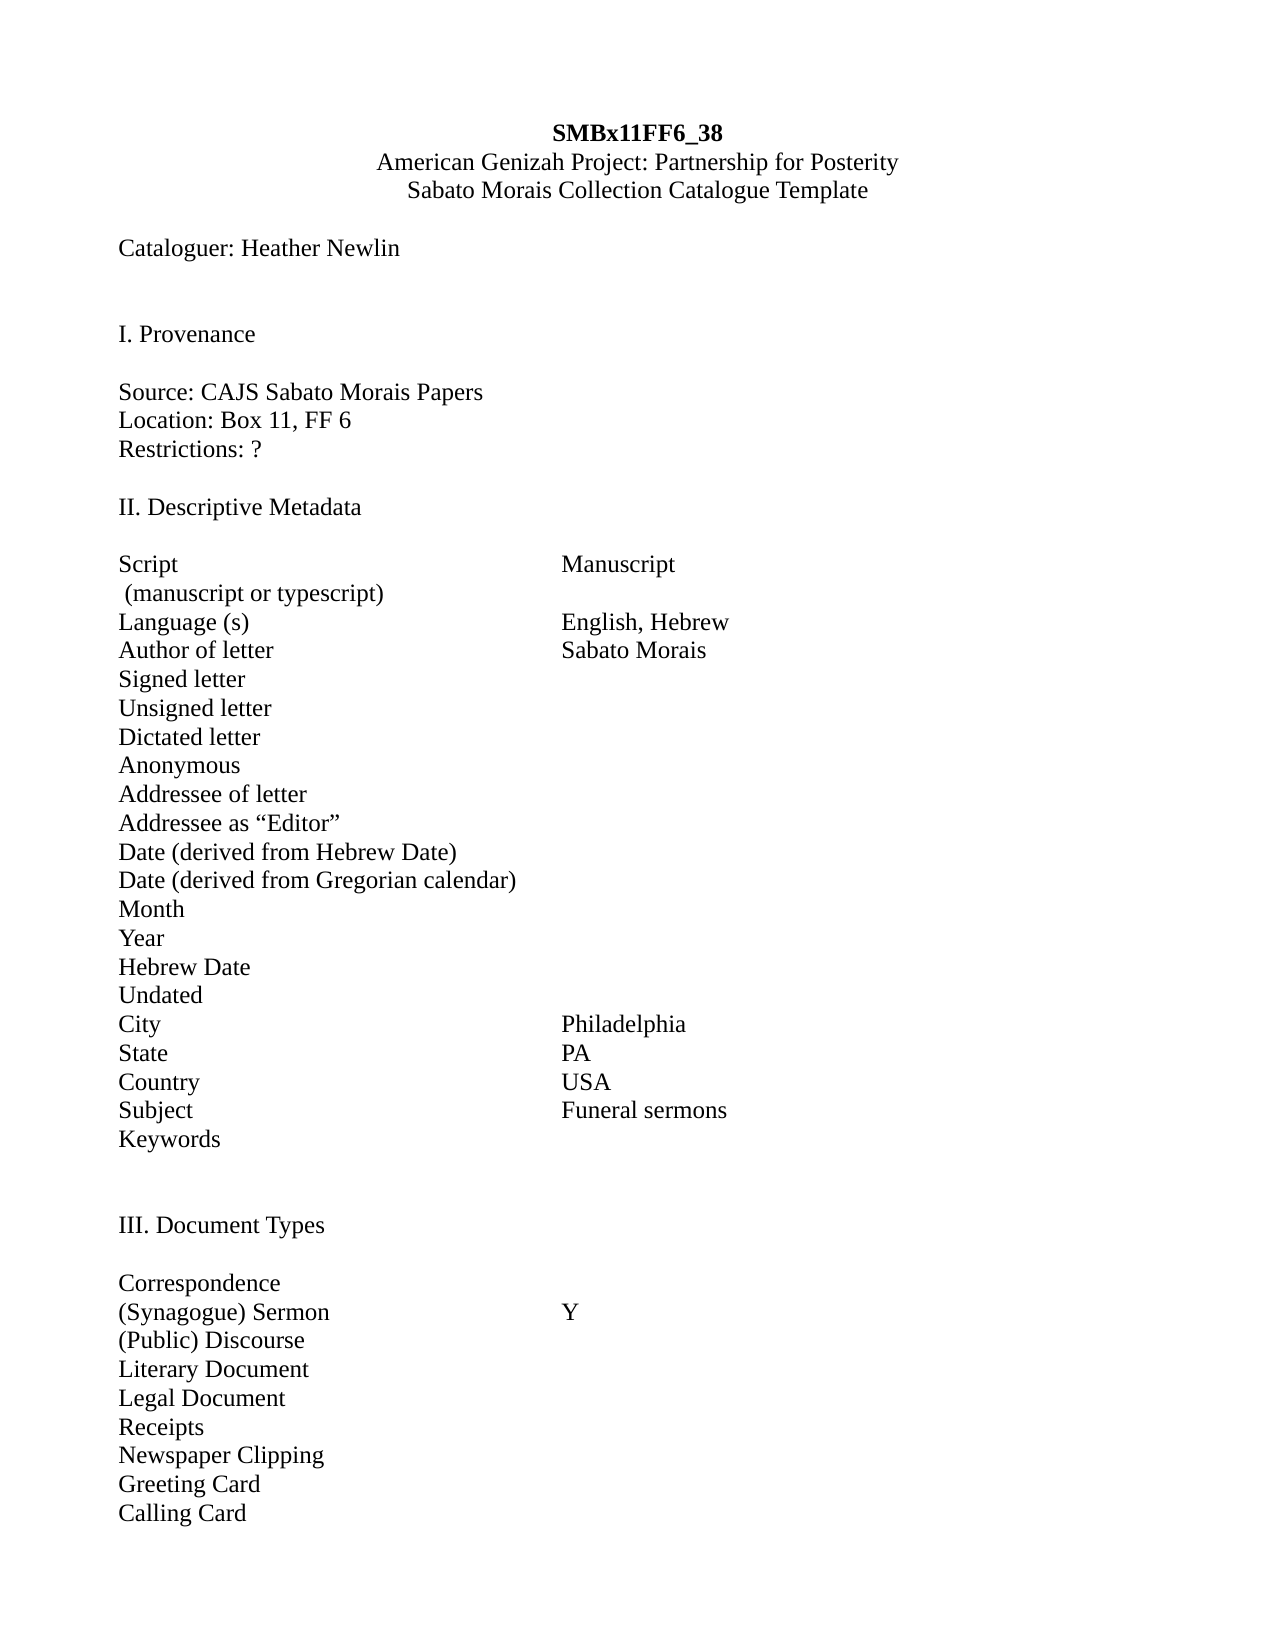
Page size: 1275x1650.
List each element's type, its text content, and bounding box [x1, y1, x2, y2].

text Cataloguer: Heather Newlin [118, 233, 1157, 262]
text (Synagogue) Sermon Y [118, 1297, 1157, 1326]
text Newspaper Clipping [118, 1441, 1157, 1469]
text Subject Funeral sermons [118, 1096, 1157, 1124]
text Restrictions: ? [118, 434, 1157, 463]
text I. Provenance [118, 319, 1157, 348]
text Addressee as “Editor” [118, 808, 1157, 837]
text Signed letter [118, 664, 1157, 693]
text Correspondence [118, 1268, 1157, 1297]
text Year [118, 923, 1157, 952]
text Script Manuscript [118, 549, 1157, 578]
text II. Descriptive Metadata [118, 492, 1157, 521]
text Anonymous [118, 751, 1157, 779]
text Dictated letter [118, 722, 1157, 751]
text Calling Card [118, 1498, 1157, 1527]
text Unsigned letter [118, 693, 1157, 722]
text Greeting Card [118, 1469, 1157, 1498]
text Country USA [118, 1067, 1157, 1096]
text III. Document Types [118, 1211, 1157, 1239]
text Legal Document [118, 1383, 1157, 1412]
text Date (derived from Hebrew Date) [118, 837, 1157, 866]
text Language (s) English, Hebrew [118, 607, 1157, 636]
text Date (derived from Gregorian calendar) [118, 866, 1157, 894]
text SMBx11FF6_38 [118, 118, 1157, 147]
text (manuscript or typescript) [118, 578, 1157, 607]
text City Philadelphia [118, 1009, 1157, 1038]
text Undated [118, 981, 1157, 1009]
text Receipts [118, 1412, 1157, 1441]
text American Genizah Project: Partnership for Posterity [118, 147, 1157, 176]
text Source: CAJS Sabato Morais Papers [118, 377, 1157, 406]
text Keywords [118, 1124, 1157, 1153]
text Addressee of letter [118, 779, 1157, 808]
text Author of letter Sabato Morais [118, 636, 1157, 664]
text Literary Document [118, 1354, 1157, 1383]
text Location: Box 11, FF 6 [118, 406, 1157, 434]
text (Public) Discourse [118, 1326, 1157, 1354]
text State PA [118, 1038, 1157, 1067]
text Hebrew Date [118, 952, 1157, 981]
text Month [118, 894, 1157, 923]
text Sabato Morais Collection Catalogue Template [118, 176, 1157, 204]
